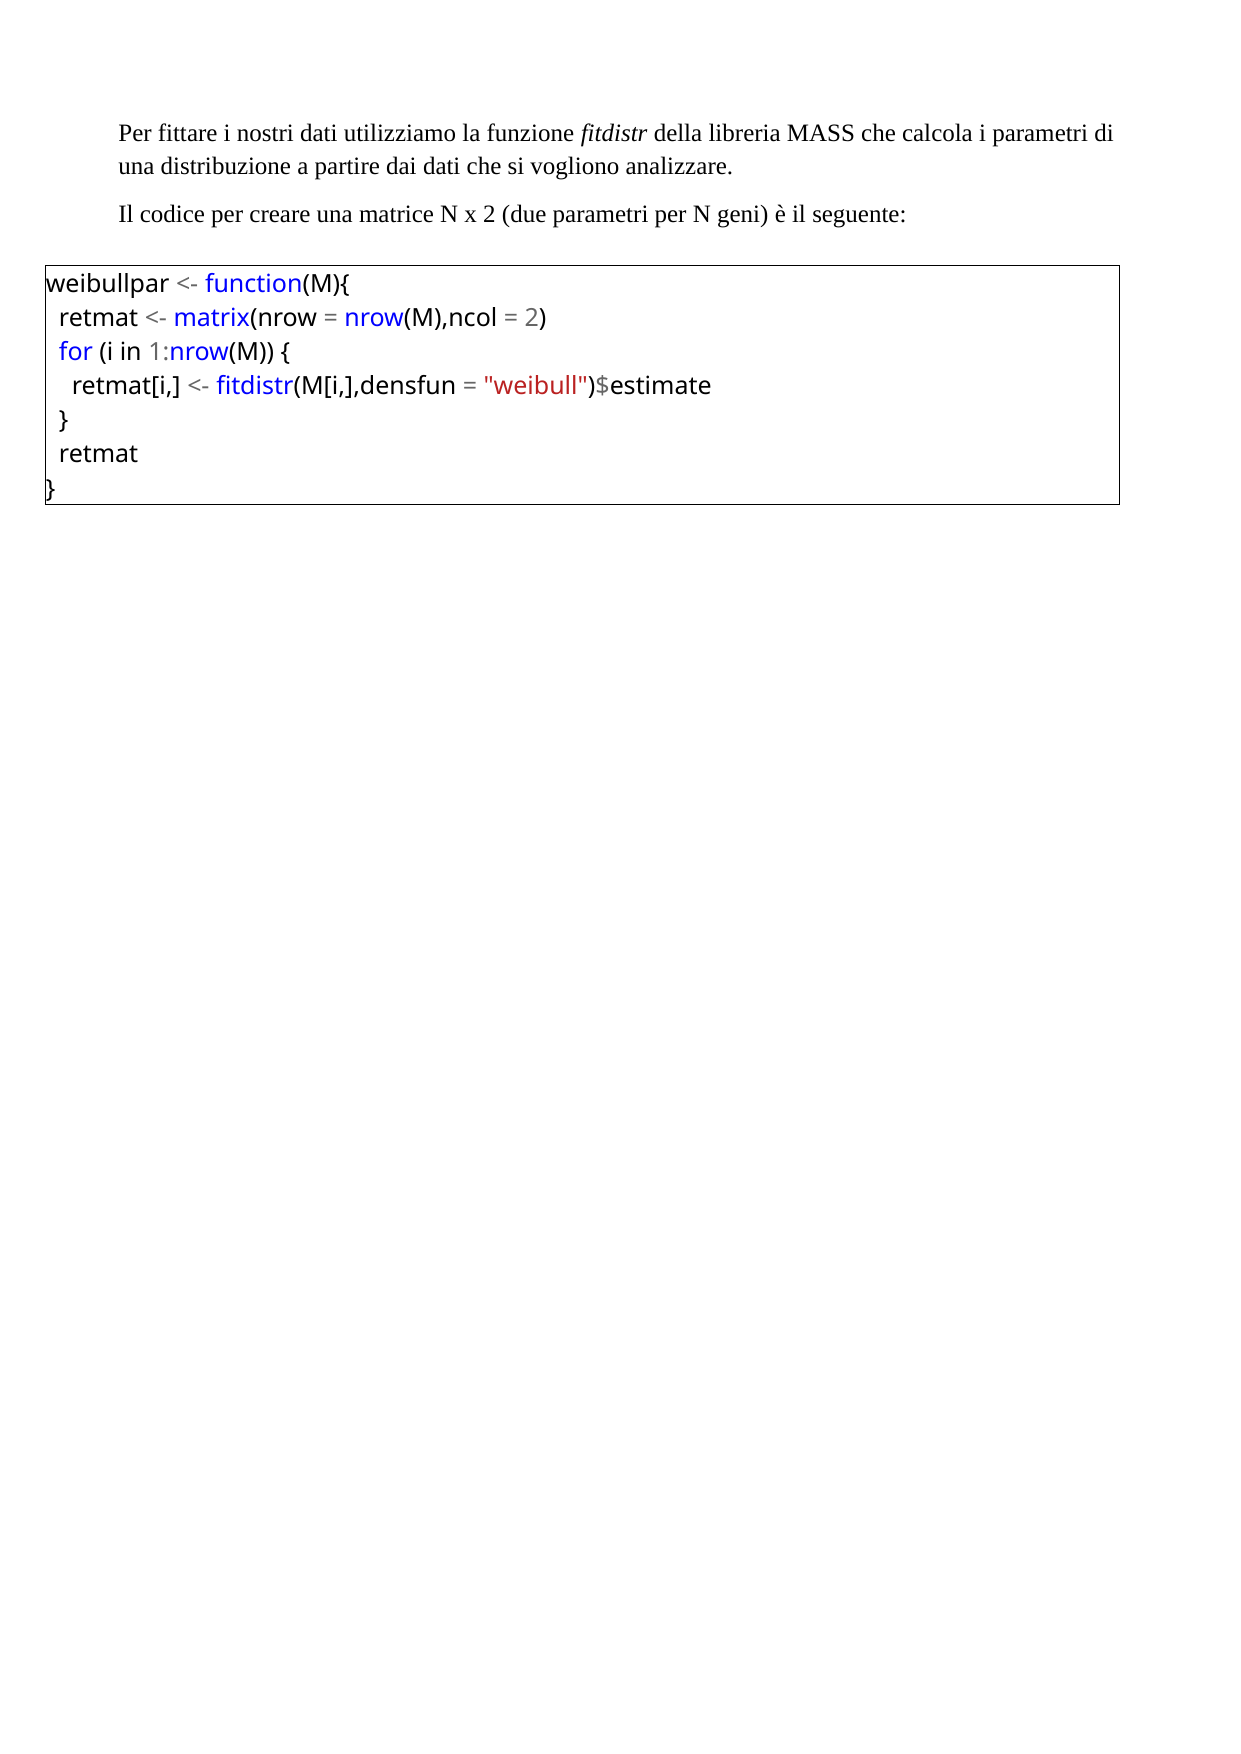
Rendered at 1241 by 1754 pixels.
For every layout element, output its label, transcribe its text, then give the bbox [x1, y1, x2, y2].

text Il codice per creare una matrice N x 2 (due parametri per N geni) è il seguente: [118, 199, 1122, 227]
text Per fittare i nostri dati utilizziamo la funzione fitdistr della libreria MASS che calcola i parametri di una distribuzione a partire dai dati che si vogliono analizzare. [118, 118, 1122, 180]
